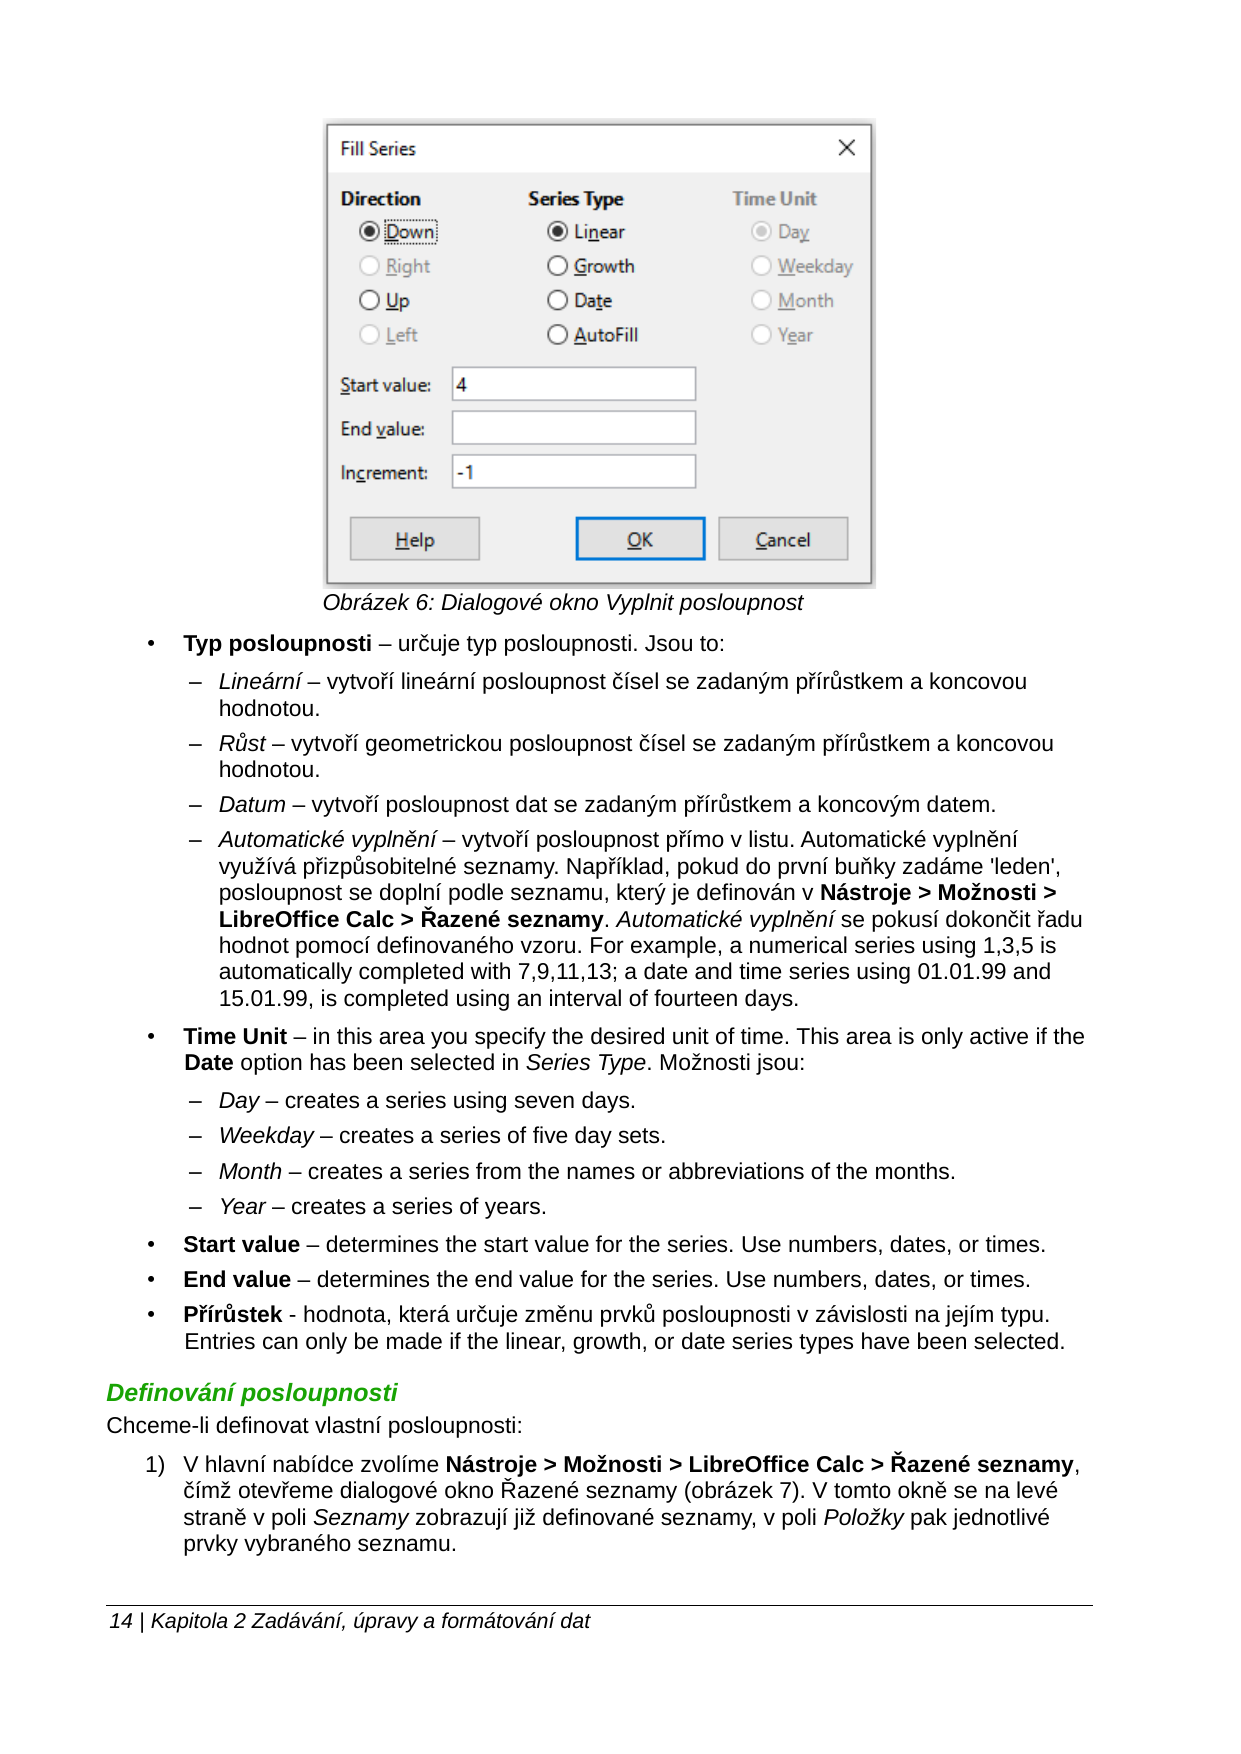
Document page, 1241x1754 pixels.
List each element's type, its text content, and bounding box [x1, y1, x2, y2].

list Přírůstek - hodnota, která určuje změnu prvků posloupnosti v závislosti na jejím typu. Entries can only be made if the linear, growth, or date series types have been selected. [144, 1298, 1093, 1357]
list Lineární – vytvoří lineární posloupnost čísel se zadaným přírůstkem a koncovou hodnotou. [189, 668, 1093, 721]
text Obrázek 6: Dialogové okno Vyplnit posloupnost [322, 589, 877, 615]
list Weekday – creates a series of five day sets. [189, 1122, 1093, 1149]
list Datum – vytvoří posloupnost dat se zadaným přírůstkem a koncovým datem. [189, 791, 1093, 818]
list End value – determines the end value for the series. Use numbers, dates, or times. [144, 1263, 1093, 1292]
picture [322, 118, 877, 589]
list Růst – vytvoří geometrickou posloupnost čísel se zadaným přírůstkem a koncovou hodnotou. [189, 730, 1093, 782]
list Year – creates a series of years. [189, 1193, 1093, 1219]
list V hlavní nabídce zvolíme Nástroje > Možnosti > LibreOffice Calc > Řazené seznamy, čímž otevřeme dialogové okno Řazené seznamy (obrázek 7). V tomto okně se na levé straně v poli Seznamy zobrazují již definované seznamy, v poli Položky pak jednotlivé prvky vybraného seznamu. [165, 1451, 1093, 1557]
list Typ posloupnosti – určuje typ posloupnosti. Jsou to: [144, 627, 1093, 659]
list Day – creates a series using seven days. [189, 1087, 1093, 1113]
list Start value – determines the start value for the series. Use numbers, dates, or times. [144, 1228, 1093, 1257]
list Chceme-li definovat vlastní posloupnosti: [106, 1412, 1093, 1439]
list Time Unit – in this area you specify the desired unit of time. This area is only active if the Date option has been selected in Series Type. Možnosti jsou: [144, 1020, 1093, 1078]
list Month – creates a series from the names or abbreviations of the months. [189, 1158, 1093, 1184]
list Automatické vyplnění – vytvoří posloupnost přímo v listu. Automatické vyplnění využívá přizpůsobitelné seznamy. Například, pokud do první buňky zadáme 'leden', posloupnost se doplní podle seznamu, který je definován v Nástroje > Možnosti > LibreOffice Calc > Řazené seznamy. Automatické vyplnění se pokusí dokončit řadu hodnot pomocí definovaného vzoru. For example, a numerical series using 1,3,5 is automatically completed with 7,9,11,13; a date and time series using 01.01.99 and 15.01.99, is completed using an interval of fourteen days. [189, 826, 1093, 1011]
subtitle Definování posloupnosti [106, 1378, 1093, 1406]
